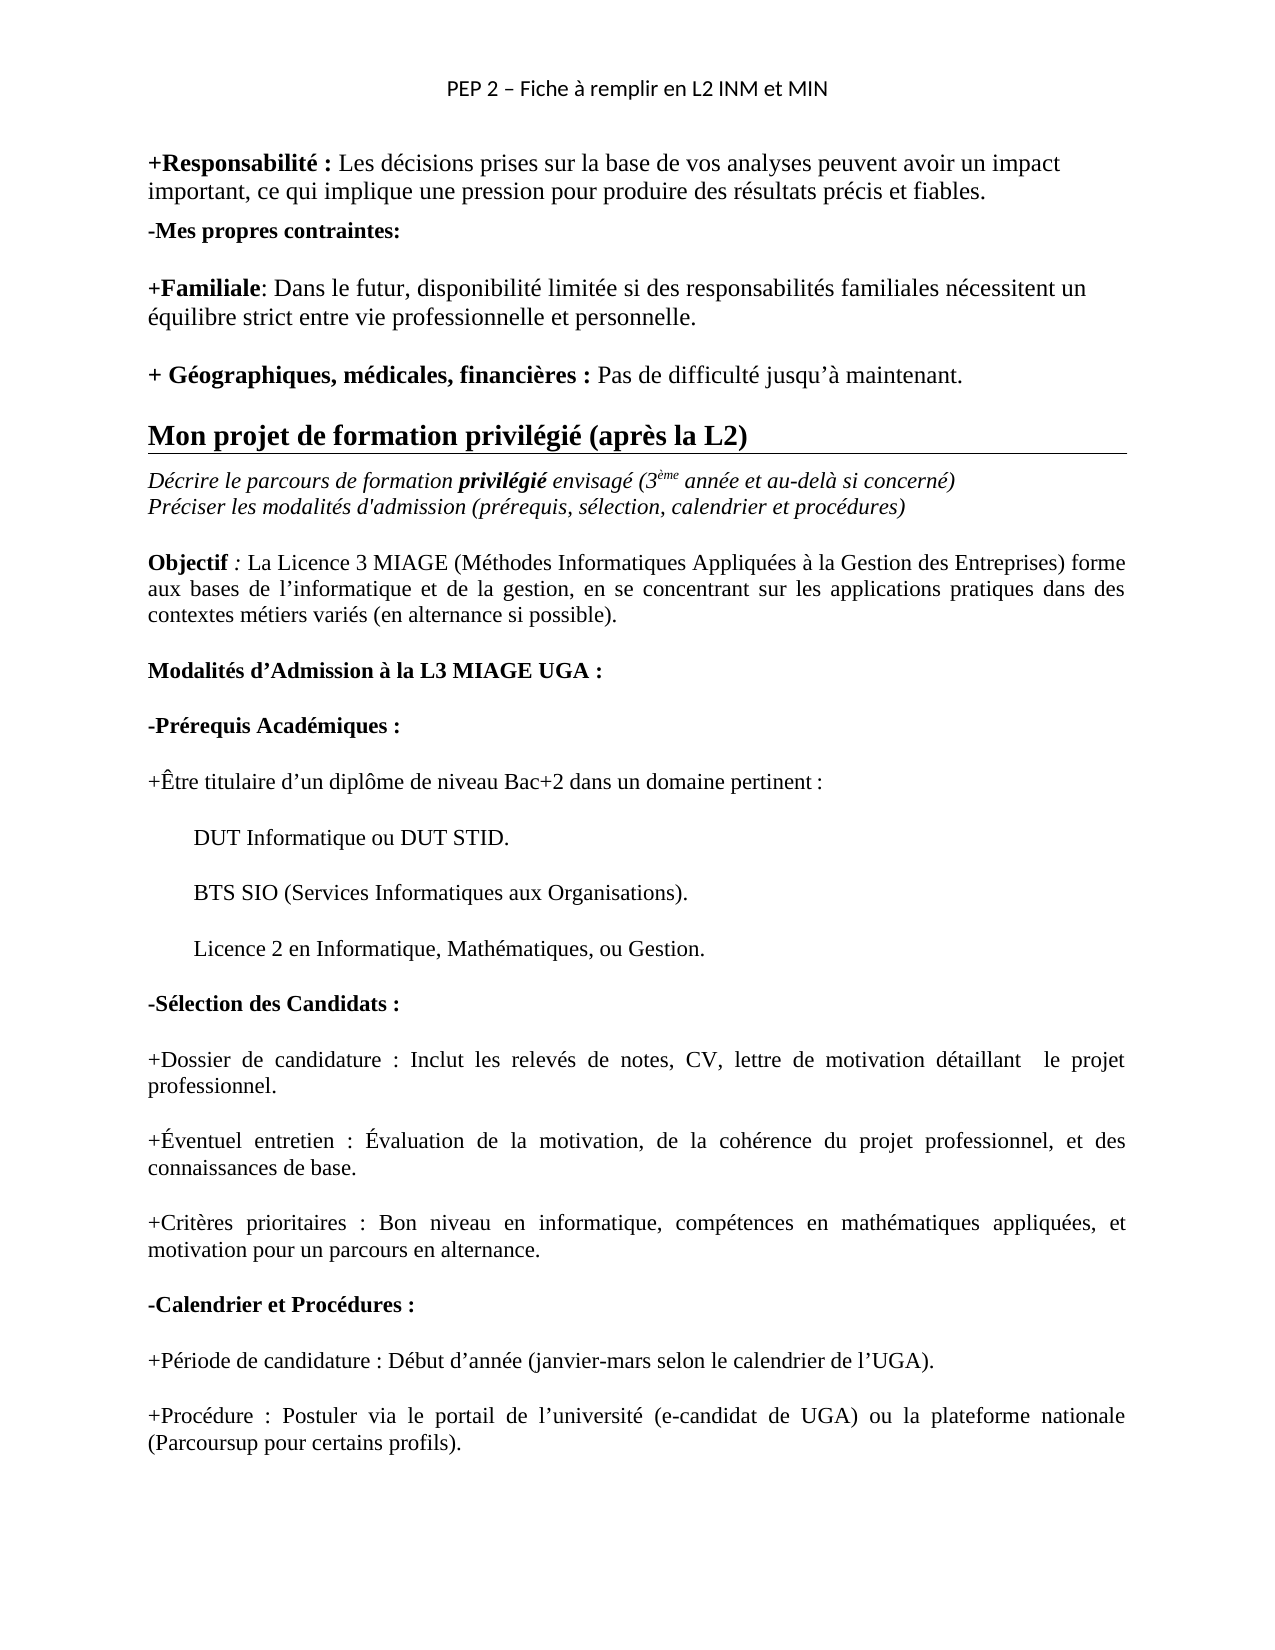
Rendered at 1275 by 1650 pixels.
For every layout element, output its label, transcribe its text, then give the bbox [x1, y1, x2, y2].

text +Critères prioritaires : Bon niveau en informatique, compétences en mathématiques appliquées, et motivation pour un parcours en alternance. [148, 1209, 1127, 1262]
text Objectif : La Licence 3 MIAGE (Méthodes Informatiques Appliquées à la Gestion des Entreprises) forme aux bases de l’informatique et de la gestion, en se concentrant sur les applications pratiques dans des contextes métiers variés (en alternance si possible). [148, 549, 1127, 628]
text +Éventuel entretien : Évaluation de la motivation, de la cohérence du projet professionnel, et des connaissances de base. [148, 1127, 1127, 1180]
text Modalités d’Admission à la L3 MIAGE UGA : [148, 657, 1127, 683]
text -Prérequis Académiques : [148, 712, 1127, 739]
text +Responsabilité : Les décisions prises sur la base de vos analyses peuvent avoir un impact important, ce qui implique une pression pour produire des résultats précis et fiables. [148, 148, 1127, 205]
text +Dossier de candidature : Inclut les relevés de notes, CV, lettre de motivation détaillant le projet professionnel. [148, 1046, 1127, 1098]
text +Familiale: Dans le futur, disponibilité limitée si des responsabilités familiales nécessitent un équilibre strict entre vie professionnelle et personnelle. [148, 273, 1127, 331]
text BTS SIO (Services Informatiques aux Organisations). [148, 879, 1127, 905]
text +Être titulaire d’un diplôme de niveau Bac+2 dans un domaine pertinent : [148, 768, 1127, 794]
text -Calendrier et Procédures : [148, 1291, 1127, 1318]
text +Procédure : Postuler via le portail de l’université (e-candidat de UGA) ou la plateforme nationale (Parcoursup pour certains profils). [148, 1402, 1127, 1455]
text Licence 2 en Informatique, Mathématiques, ou Gestion. [148, 934, 1127, 961]
text +Période de candidature : Début d’année (janvier-mars selon le calendrier de l’UGA). [148, 1347, 1127, 1373]
text + Géographiques, médicales, financières : Pas de difficulté jusqu’à maintenant. [148, 360, 1127, 388]
text DUT Informatique ou DUT STID. [148, 823, 1127, 850]
text Mon projet de formation privilégié (après la L2) [148, 418, 1127, 453]
text Décrire le parcours de formation privilégié envisagé (3ème année et au-delà si concerné) Préciser les modalités d'admission (prérequis, sélection, calendrier et procédures) [148, 467, 1127, 519]
text -Mes propres contraintes: [148, 218, 1127, 244]
text -Sélection des Candidats : [148, 990, 1127, 1016]
